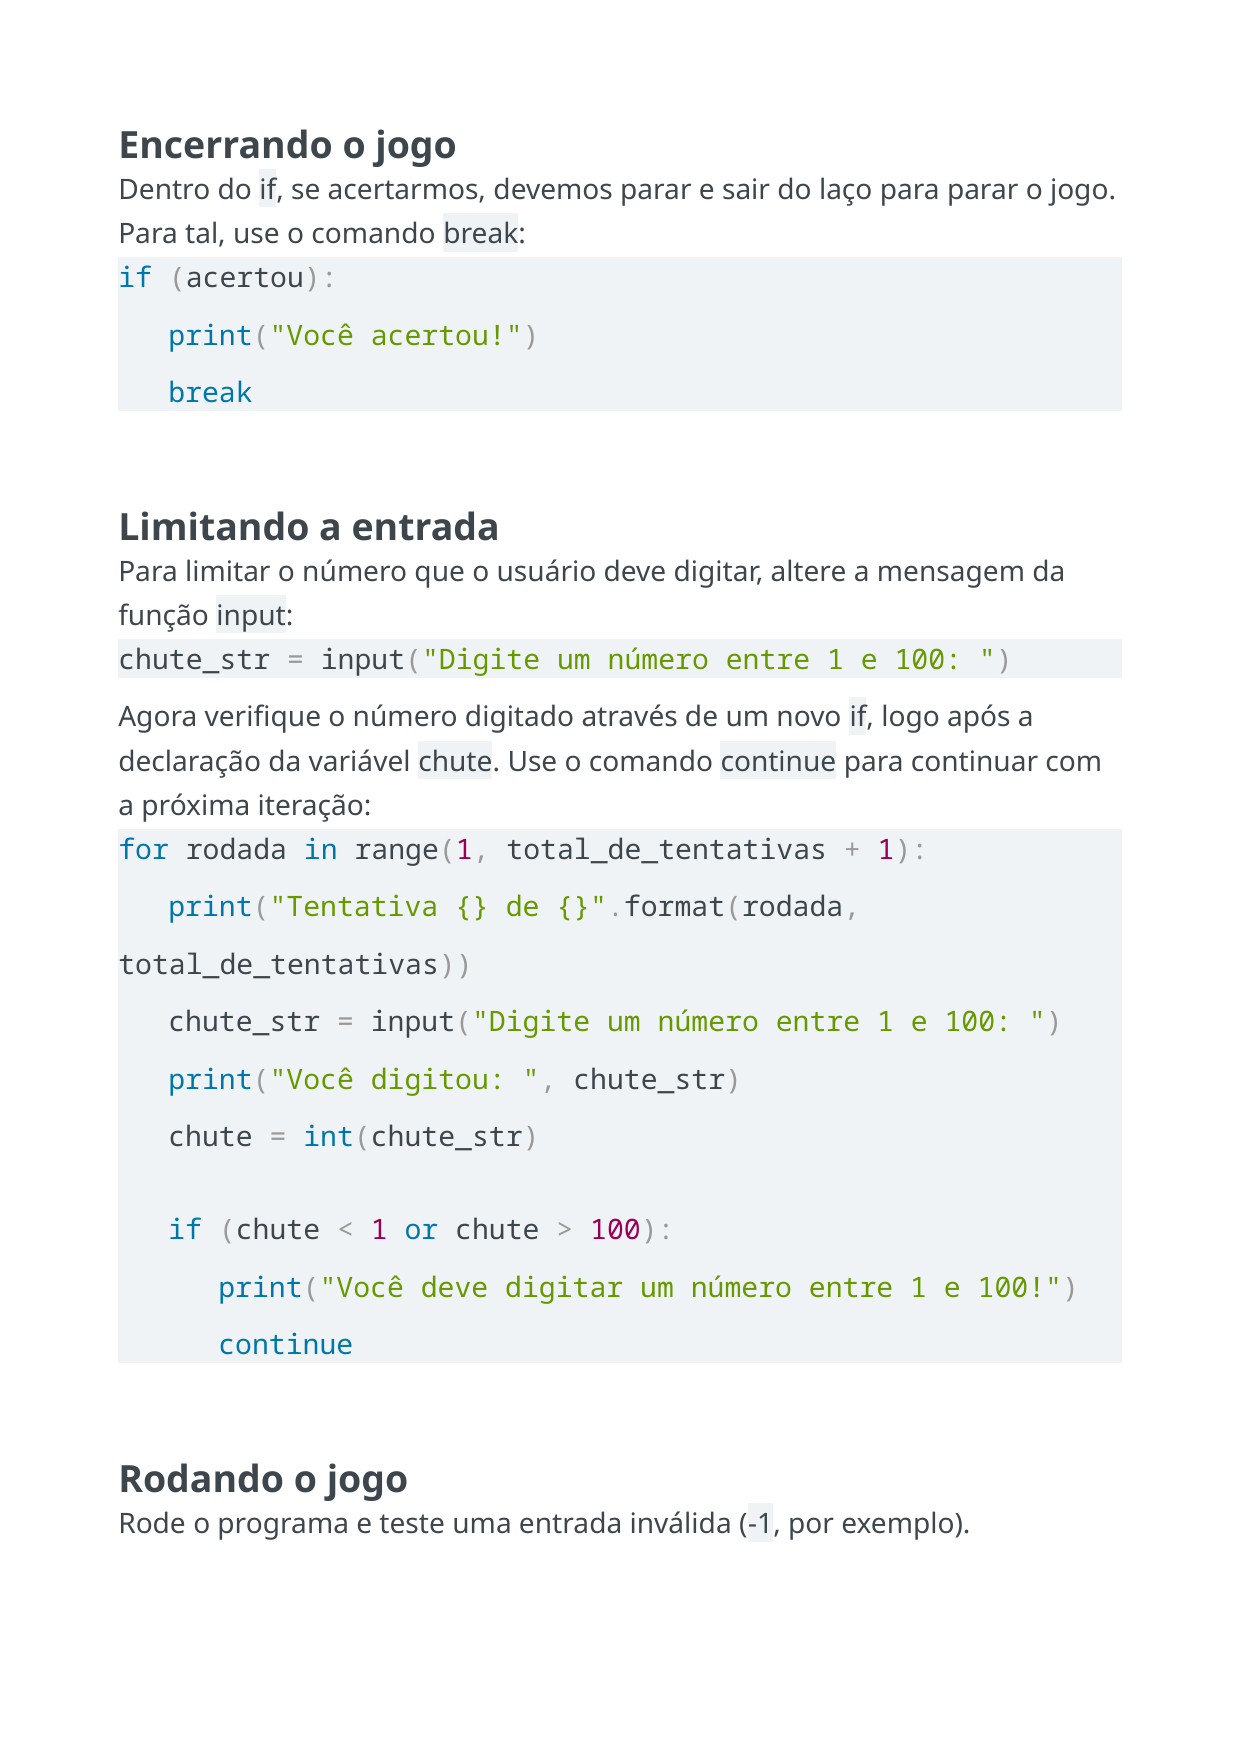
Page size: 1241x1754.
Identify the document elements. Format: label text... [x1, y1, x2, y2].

text if (chute < 1 or chute > 100): [118, 1209, 1122, 1248]
text Para limitar o número que o usuário deve digitar, altere a mensagem da função input: [118, 551, 1122, 633]
text Agora verifique o número digitado através de um novo if, logo após a declaração da variável chute. Use o comando continue para continuar com a próxima iteração: [118, 697, 1122, 823]
text print("Você deve digitar um número entre 1 e 100!") [118, 1267, 1122, 1305]
text print("Você digitou: ", chute_str) [118, 1059, 1122, 1097]
text if (acertou): [118, 257, 1122, 296]
text Para tal, use o comando break: [118, 213, 1122, 252]
text chute = int(chute_str) [118, 1116, 1122, 1155]
text break [118, 372, 1122, 411]
text print("Você acertou!") [118, 315, 1122, 353]
text Dentro do if, se acertarmos, devemos parar e sair do laço para parar o jogo. [118, 169, 1122, 207]
text Rode o programa e teste uma entrada inválida (-1, por exemplo). [118, 1503, 1122, 1542]
text continue [118, 1324, 1122, 1363]
subtitle Limitando a entrada [118, 500, 1122, 551]
text chute_str = input("Digite um número entre 1 e 100: ") [118, 639, 1122, 678]
text print("Tentativa {} de {}".format(rodada, total_de_tentativas)) [118, 886, 1122, 982]
subtitle Rodando o jogo [118, 1452, 1122, 1503]
text chute_str = input("Digite um número entre 1 e 100: ") [118, 1001, 1122, 1040]
text for rodada in range(1, total_de_tentativas + 1): [118, 829, 1122, 867]
subtitle Encerrando o jogo [118, 118, 1122, 169]
